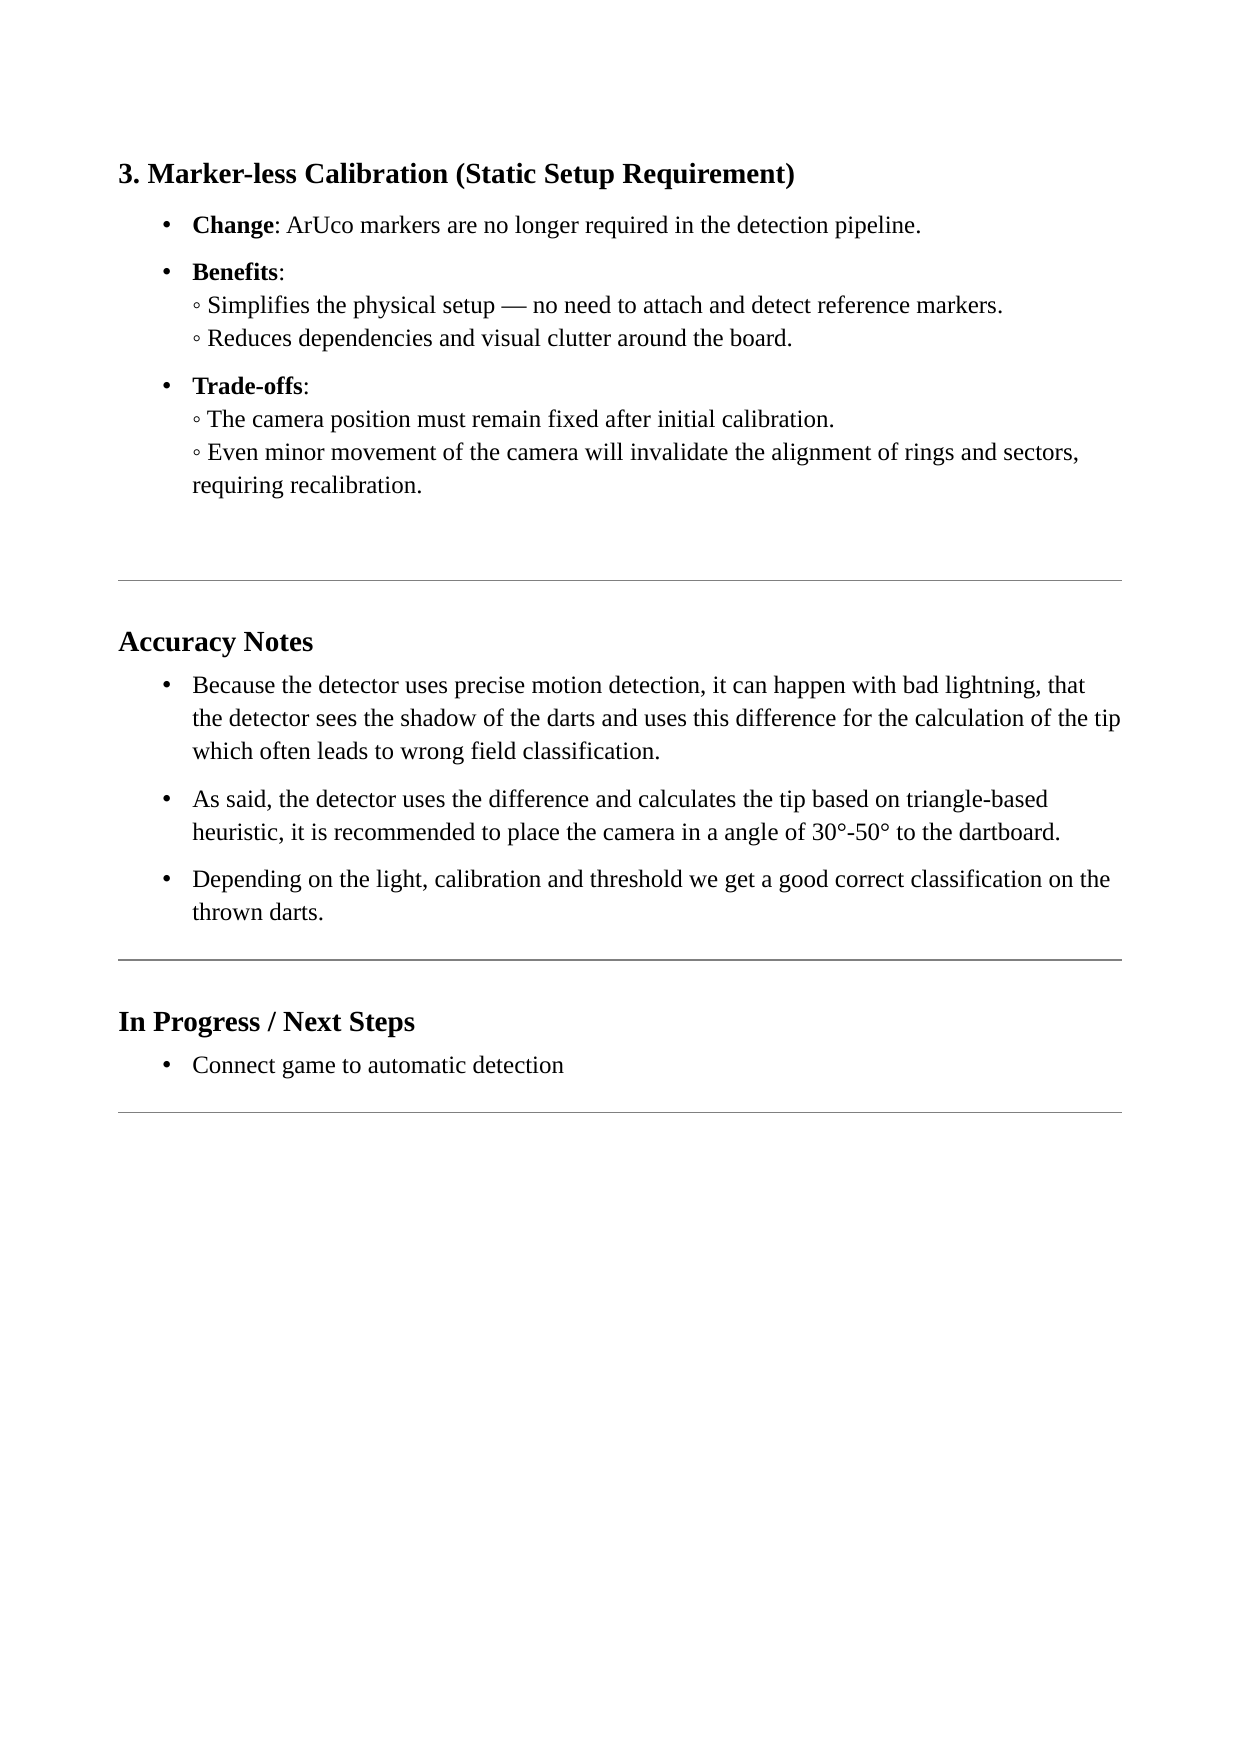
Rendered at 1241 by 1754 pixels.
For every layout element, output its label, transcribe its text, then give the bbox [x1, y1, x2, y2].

list Change: ArUco markers are no longer required in the detection pipeline. [162, 210, 1122, 238]
list Connect game to automatic detection [162, 1050, 1122, 1079]
subtitle In Progress / Next Steps [118, 1004, 1122, 1037]
list Depending on the light, calibration and threshold we get a good correct classification on the thrown darts. [162, 864, 1122, 926]
list Because the detector uses precise motion detection, it can happen with bad lightning, that the detector sees the shadow of the darts and uses this difference for the calculation of the tip which often leads to wrong field classification. [162, 670, 1122, 765]
list As said, the detector uses the difference and calculates the tip based on triangle-based heuristic, it is recommended to place the camera in a angle of 30°-50° to the dartboard. [162, 784, 1122, 846]
list Benefits: ◦ Simplifies the physical setup — no need to attach and detect reference markers. ◦ Reduces dependencies and visual clutter around the board. [162, 257, 1122, 352]
subtitle 3. Marker-less Calibration (Static Setup Requirement) [118, 118, 1122, 190]
subtitle Accuracy Notes [118, 624, 1122, 658]
list Trade-offs: ◦ The camera position must remain fixed after initial calibration. ◦ Even minor movement of the camera will invalidate the alignment of rings and sectors, requiring recalibration. [162, 371, 1122, 499]
